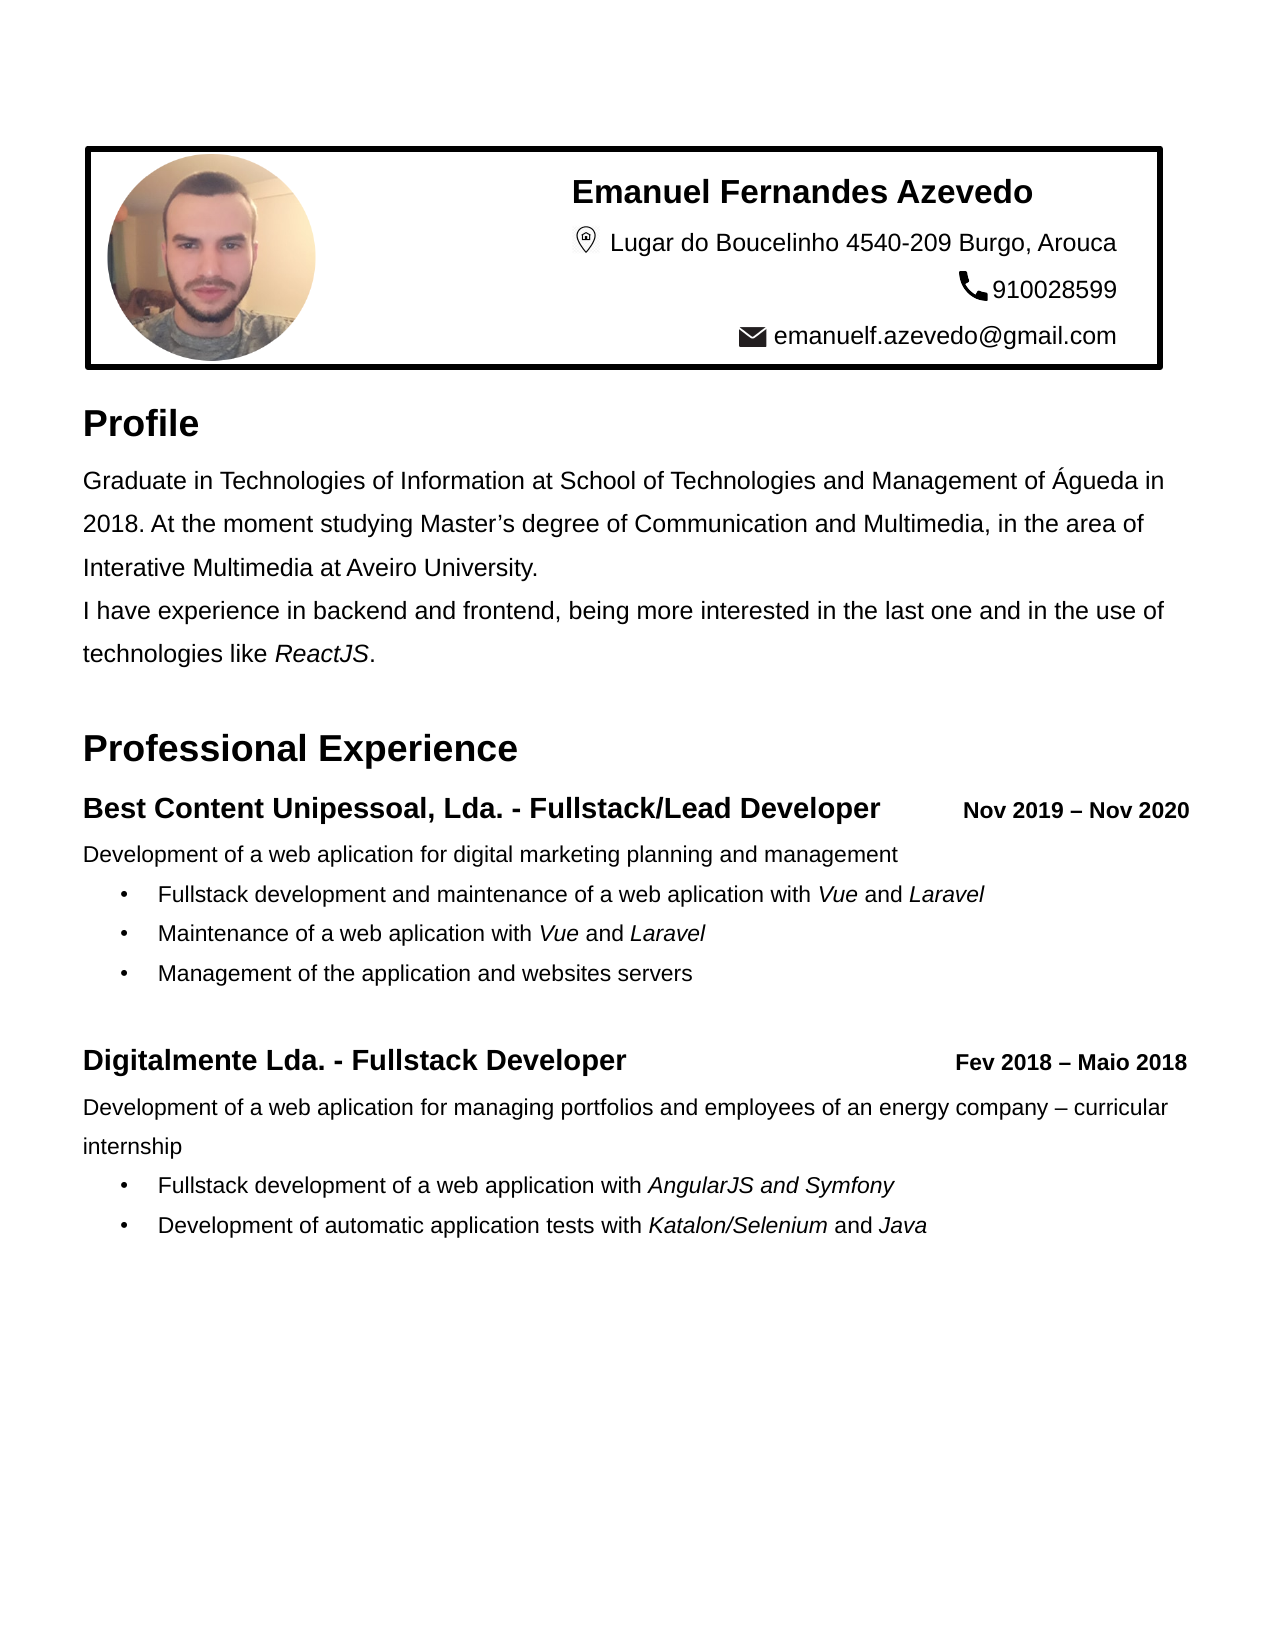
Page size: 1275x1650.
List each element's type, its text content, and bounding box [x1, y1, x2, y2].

list Development of automatic application tests with Katalon/Selenium and Java [120, 1212, 1192, 1238]
list Fullstack development and maintenance of a web aplication with Vue and Laravel [120, 881, 1192, 907]
text Best Content Unipessoal, Lda. - Fullstack/Lead Developer Nov 2019 – Nov 2020 [83, 791, 1192, 824]
list Fullstack development of a web application with AngularJS and Symfony [120, 1172, 1192, 1199]
text Graduate in Technologies of Information at School of Technologies and Management of Águeda in 2018. At the moment studying Master’s degree of Communication and Multimedia, in the area of Interative Multimedia at Aveiro University. [83, 466, 1192, 581]
text Professional Experience [83, 726, 1192, 769]
picture [959, 271, 988, 301]
text Profile [83, 402, 1192, 445]
picture [739, 323, 767, 351]
list Maintenance of a web aplication with Vue and Laravel [120, 920, 1192, 946]
picture [571, 225, 600, 254]
text I have experience in backend and frontend, being more interested in the last one and in the use of technologies like ReactJS. [83, 596, 1192, 668]
list Management of the application and websites servers [120, 959, 1192, 986]
text Digitalmente Lda. - Fullstack Developer Fev 2018 – Maio 2018 [83, 1043, 1192, 1077]
text Development of a web aplication for managing portfolios and employees of an energy company – curricular internship [83, 1093, 1192, 1159]
text Development of a web aplication for digital marketing planning and management [83, 841, 1192, 867]
picture [103, 150, 318, 364]
